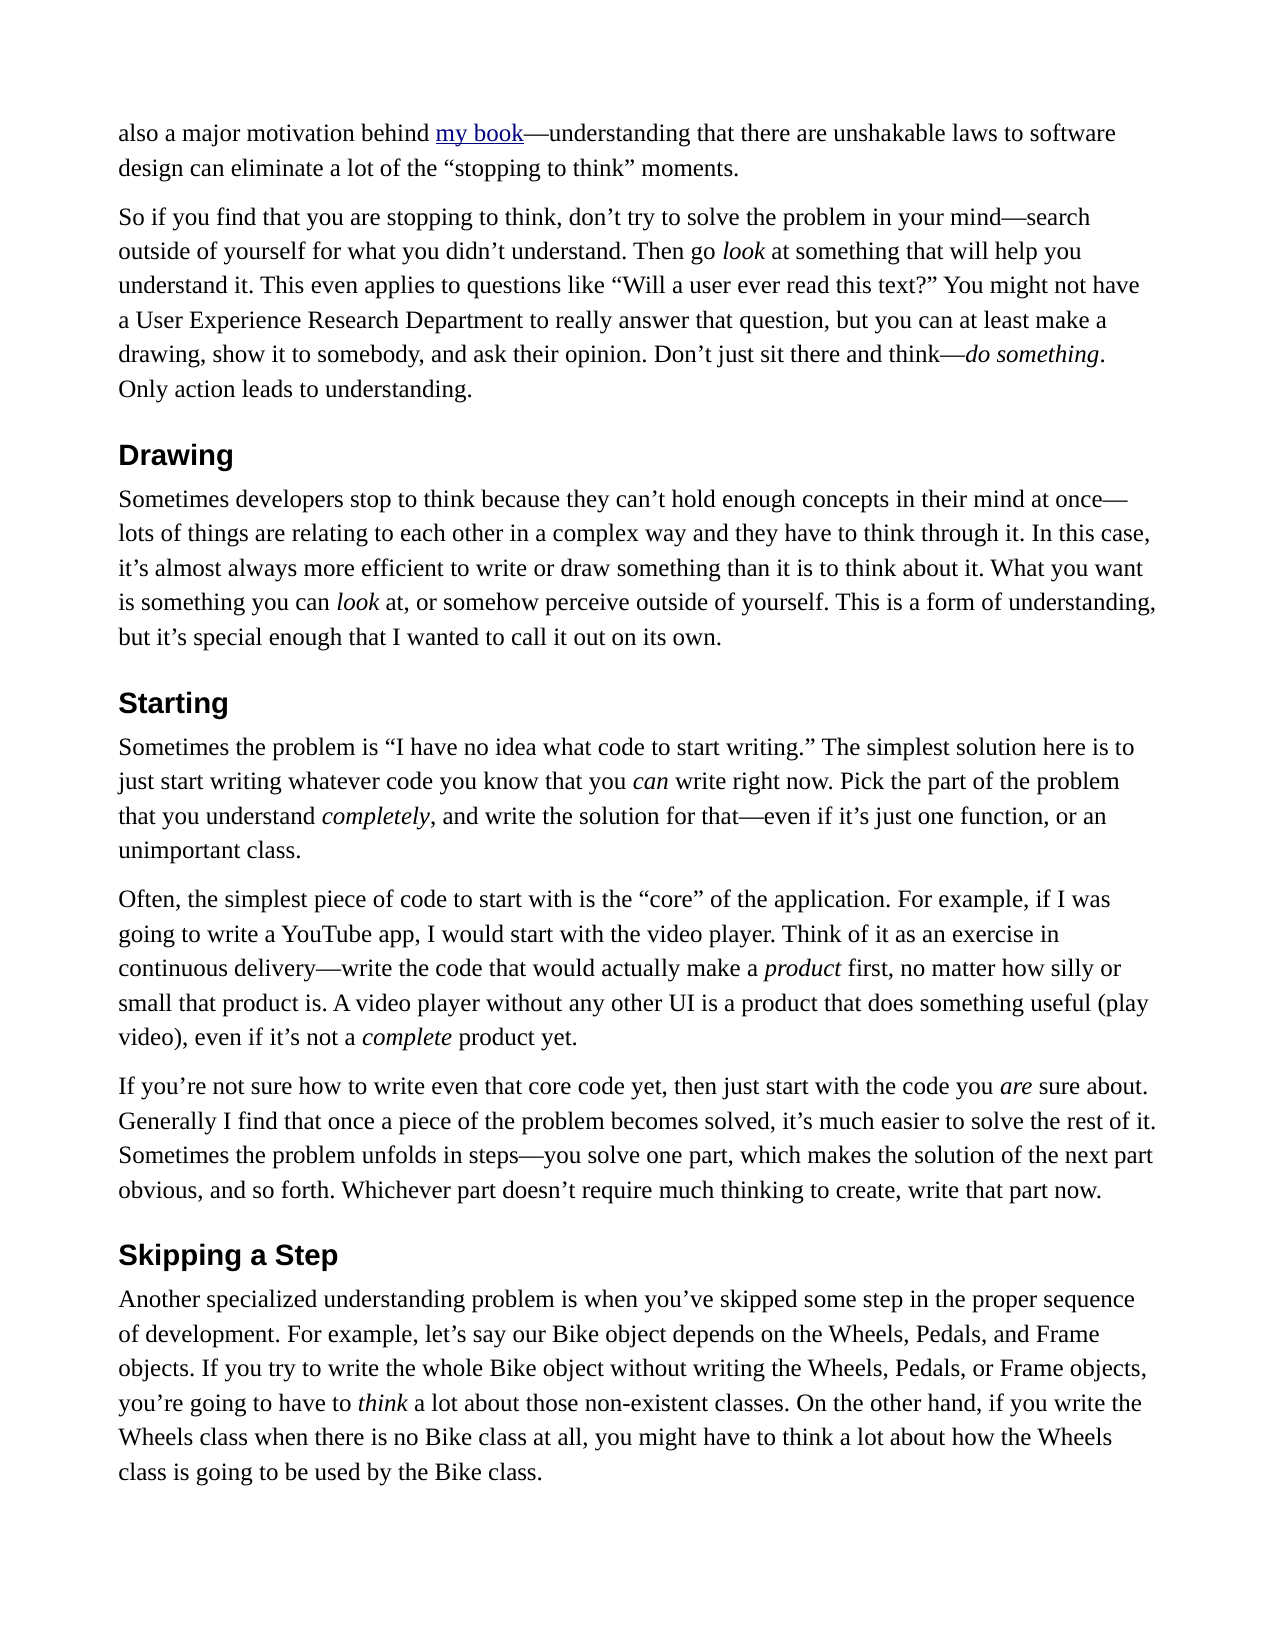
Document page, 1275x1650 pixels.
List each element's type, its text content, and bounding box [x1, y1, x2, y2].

subtitle Drawing [118, 438, 1157, 471]
text Sometimes the problem is “I have no idea what code to start writing.” The simplest solution here is to just start writing whatever code you know that you can write right now. Pick the part of the problem that you understand completely, and write the solution for that—even if it’s just one function, or an unimportant class. [118, 732, 1157, 864]
text If you’re not sure how to write even that core code yet, then just start with the code you are sure about. Generally I find that once a piece of the problem becomes solved, it’s much easier to solve the rest of it. Sometimes the problem unfolds in steps—you solve one part, which makes the solution of the next part obvious, and so forth. Whichever part doesn’t require much thinking to create, write that part now. [118, 1071, 1157, 1203]
subtitle Starting [118, 686, 1157, 719]
text Sometimes developers stop to think because they can’t hold enough concepts in their mind at once—lots of things are relating to each other in a complex way and they have to think through it. In this case, it’s almost always more efficient to write or draw something than it is to think about it. What you want is something you can look at, or somehow perceive outside of yourself. This is a form of understanding, but it’s special enough that I wanted to call it out on its own. [118, 484, 1157, 651]
text Another specialized understanding problem is when you’ve skipped some step in the proper sequence of development. For example, let’s say our Bike object depends on the Wheels, Pedals, and Frame objects. If you try to write the whole Bike object without writing the Wheels, Pedals, or Frame objects, you’re going to have to think a lot about those non-existent classes. On the other hand, if you write the Wheels class when there is no Bike class at all, you might have to think a lot about how the Wheels class is going to be used by the Bike class. [118, 1284, 1157, 1486]
text also a major motivation behind my book—understanding that there are unshakable laws to software design can eliminate a lot of the “stopping to think” moments. [118, 118, 1157, 181]
subtitle Skipping a Step [118, 1238, 1157, 1272]
text Often, the simplest piece of code to start with is the “core” of the application. For example, if I was going to write a YouTube app, I would start with the video player. Think of it as an exercise in continuous delivery—write the code that would actually make a product first, no matter how silly or small that product is. A video player without any other UI is a product that does something useful (play video), even if it’s not a complete product yet. [118, 884, 1157, 1051]
text So if you find that you are stopping to think, don’t try to solve the problem in your mind—search outside of yourself for what you didn’t understand. Then go look at something that will help you understand it. This even applies to questions like “Will a user ever read this text?” You might not have a User Experience Research Department to really answer that question, but you can at least make a drawing, show it to somebody, and ask their opinion. Don’t just sit there and think—do something. Only action leads to understanding. [118, 202, 1157, 403]
